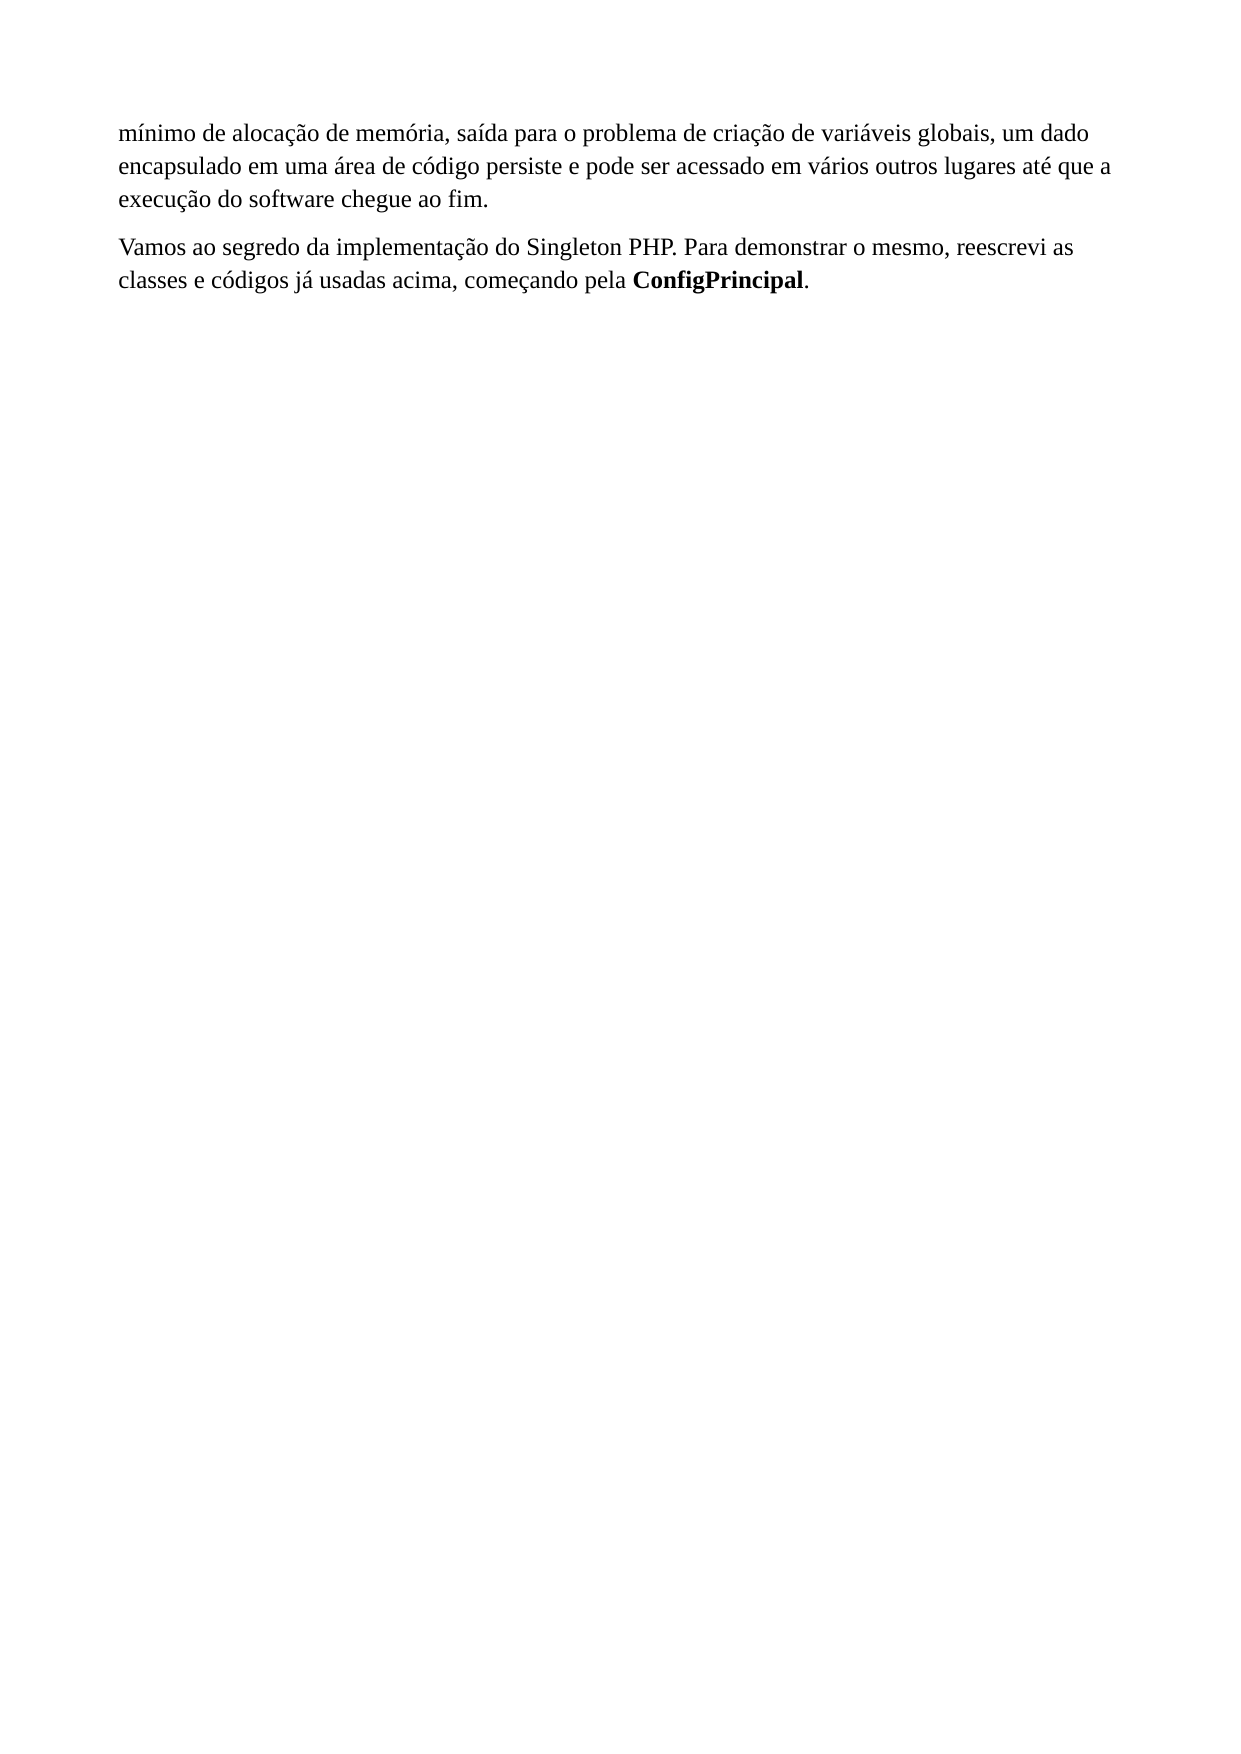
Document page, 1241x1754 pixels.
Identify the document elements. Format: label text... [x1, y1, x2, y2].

text mínimo de alocação de memória, saída para o problema de criação de variáveis globais, um dado encapsulado em uma área de código persiste e pode ser acessado em vários outros lugares até que a execução do software chegue ao fim. [118, 118, 1122, 213]
text Vamos ao segredo da implementação do Singleton PHP. Para demonstrar o mesmo, reescrevi as classes e códigos já usadas acima, começando pela ConfigPrincipal. [118, 232, 1122, 293]
